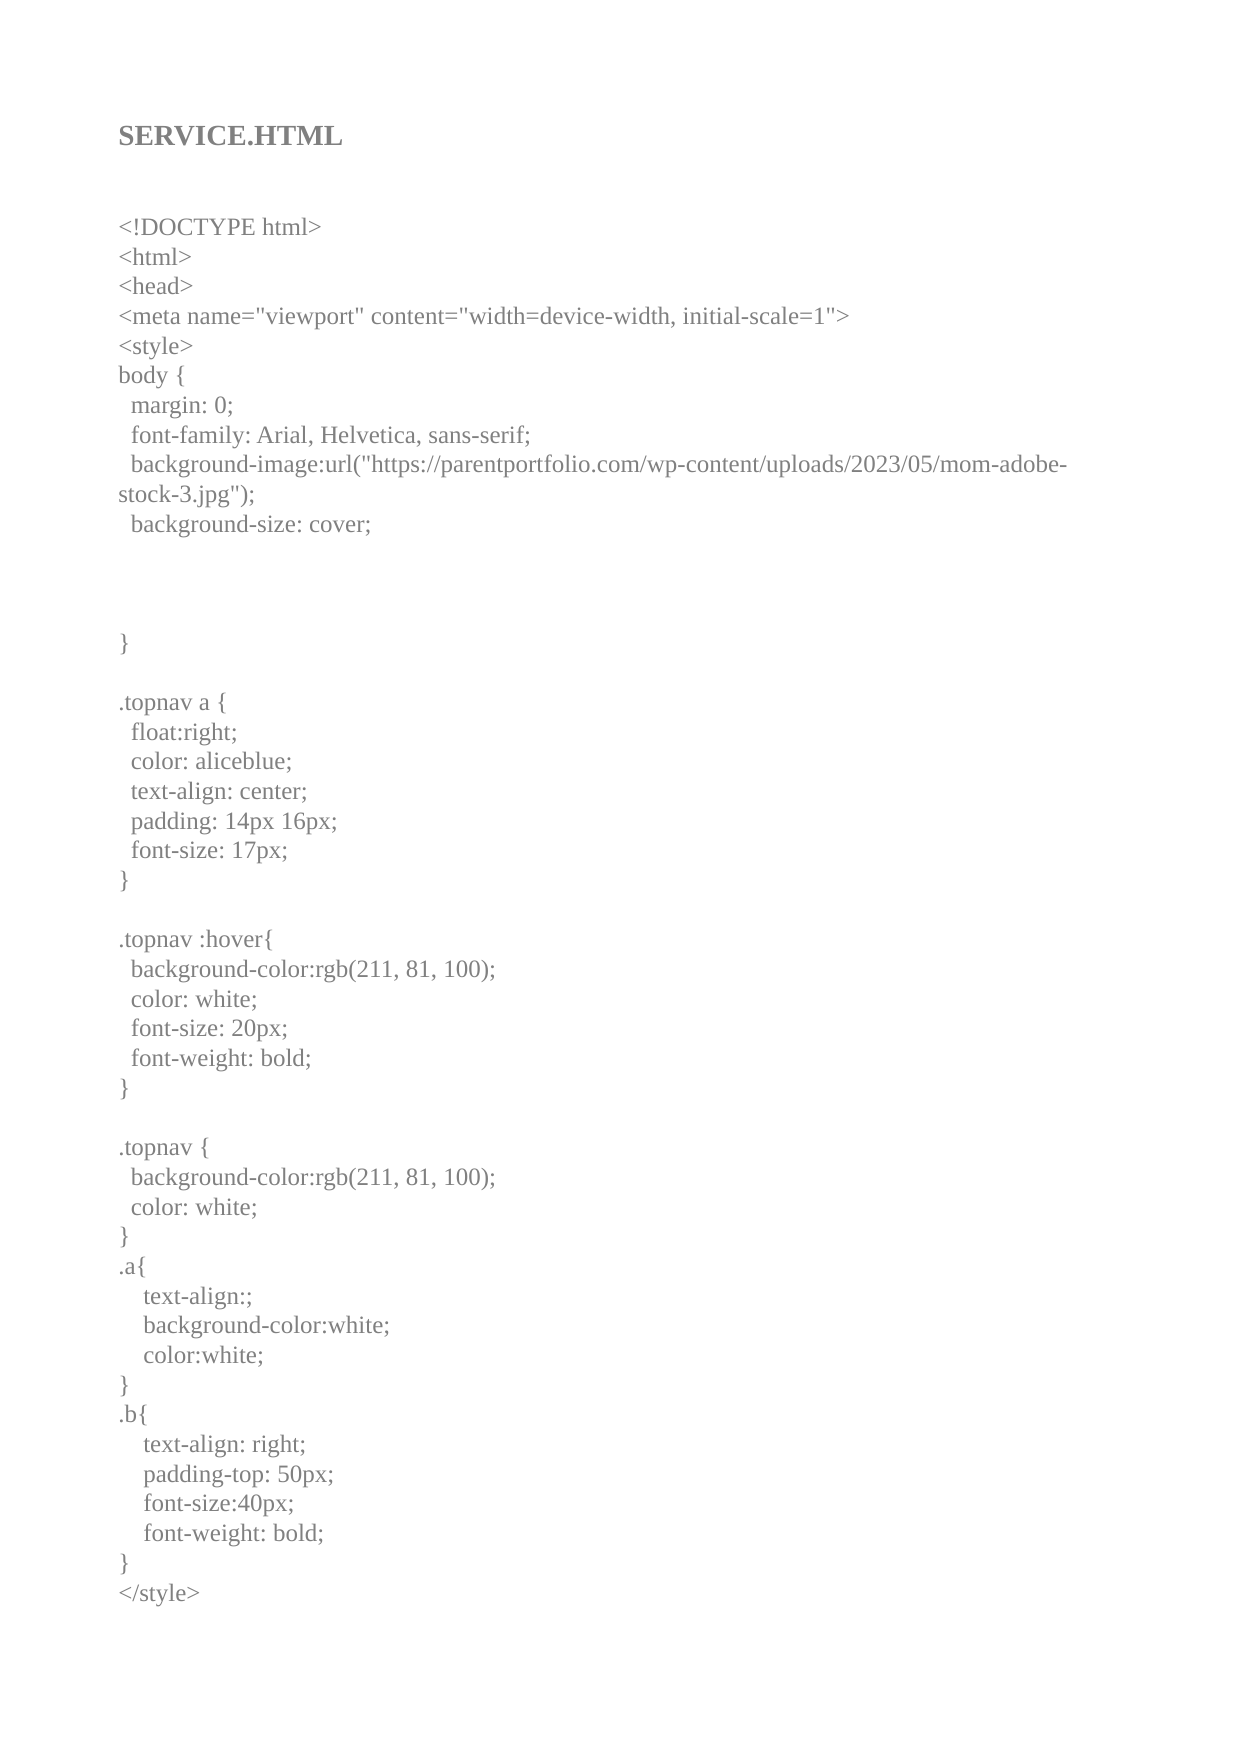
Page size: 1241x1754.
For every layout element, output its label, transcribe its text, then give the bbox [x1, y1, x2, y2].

text text-align:; [118, 1280, 1122, 1309]
text } [118, 1072, 1122, 1102]
text text-align: center; [118, 775, 1122, 805]
text <meta name="viewport" content="width=device-width, initial-scale=1"> [118, 300, 1122, 330]
text color: aliceblue; [118, 745, 1122, 775]
text <style> [118, 330, 1122, 359]
text margin: 0; [118, 389, 1122, 419]
text font-size:40px; [118, 1488, 1122, 1517]
text background-color:white; [118, 1309, 1122, 1339]
text } [118, 864, 1122, 894]
text <head> [118, 270, 1122, 300]
text body { [118, 359, 1122, 389]
text background-image:url("https://parentportfolio.com/wp-content/uploads/2023/05/mom-adobe-stock-3.jpg"); [118, 448, 1122, 508]
text background-color:rgb(211, 81, 100); [118, 953, 1122, 983]
text } [118, 1369, 1122, 1398]
text padding: 14px 16px; [118, 805, 1122, 834]
text font-family: Arial, Helvetica, sans-serif; [118, 419, 1122, 448]
text font-weight: bold; [118, 1042, 1122, 1072]
text float:right; [118, 716, 1122, 745]
text </style> [118, 1577, 1122, 1606]
text } [118, 627, 1122, 656]
text .topnav a { [118, 686, 1122, 716]
text background-size: cover; [118, 508, 1122, 538]
text color:white; [118, 1339, 1122, 1369]
text .b{ [118, 1398, 1122, 1428]
text <html> [118, 241, 1122, 270]
text font-size: 17px; [118, 834, 1122, 864]
text .topnav :hover{ [118, 923, 1122, 953]
text .topnav { [118, 1131, 1122, 1161]
text <!DOCTYPE html> [118, 211, 1122, 241]
text } [118, 1547, 1122, 1577]
text background-color:rgb(211, 81, 100); [118, 1161, 1122, 1191]
text SERVICE.HTML [118, 118, 1122, 152]
text font-size: 20px; [118, 1013, 1122, 1042]
text padding-top: 50px; [118, 1458, 1122, 1488]
text color: white; [118, 1191, 1122, 1220]
text color: white; [118, 983, 1122, 1013]
text .a{ [118, 1250, 1122, 1280]
text font-weight: bold; [118, 1517, 1122, 1547]
text } [118, 1220, 1122, 1250]
text text-align: right; [118, 1428, 1122, 1458]
